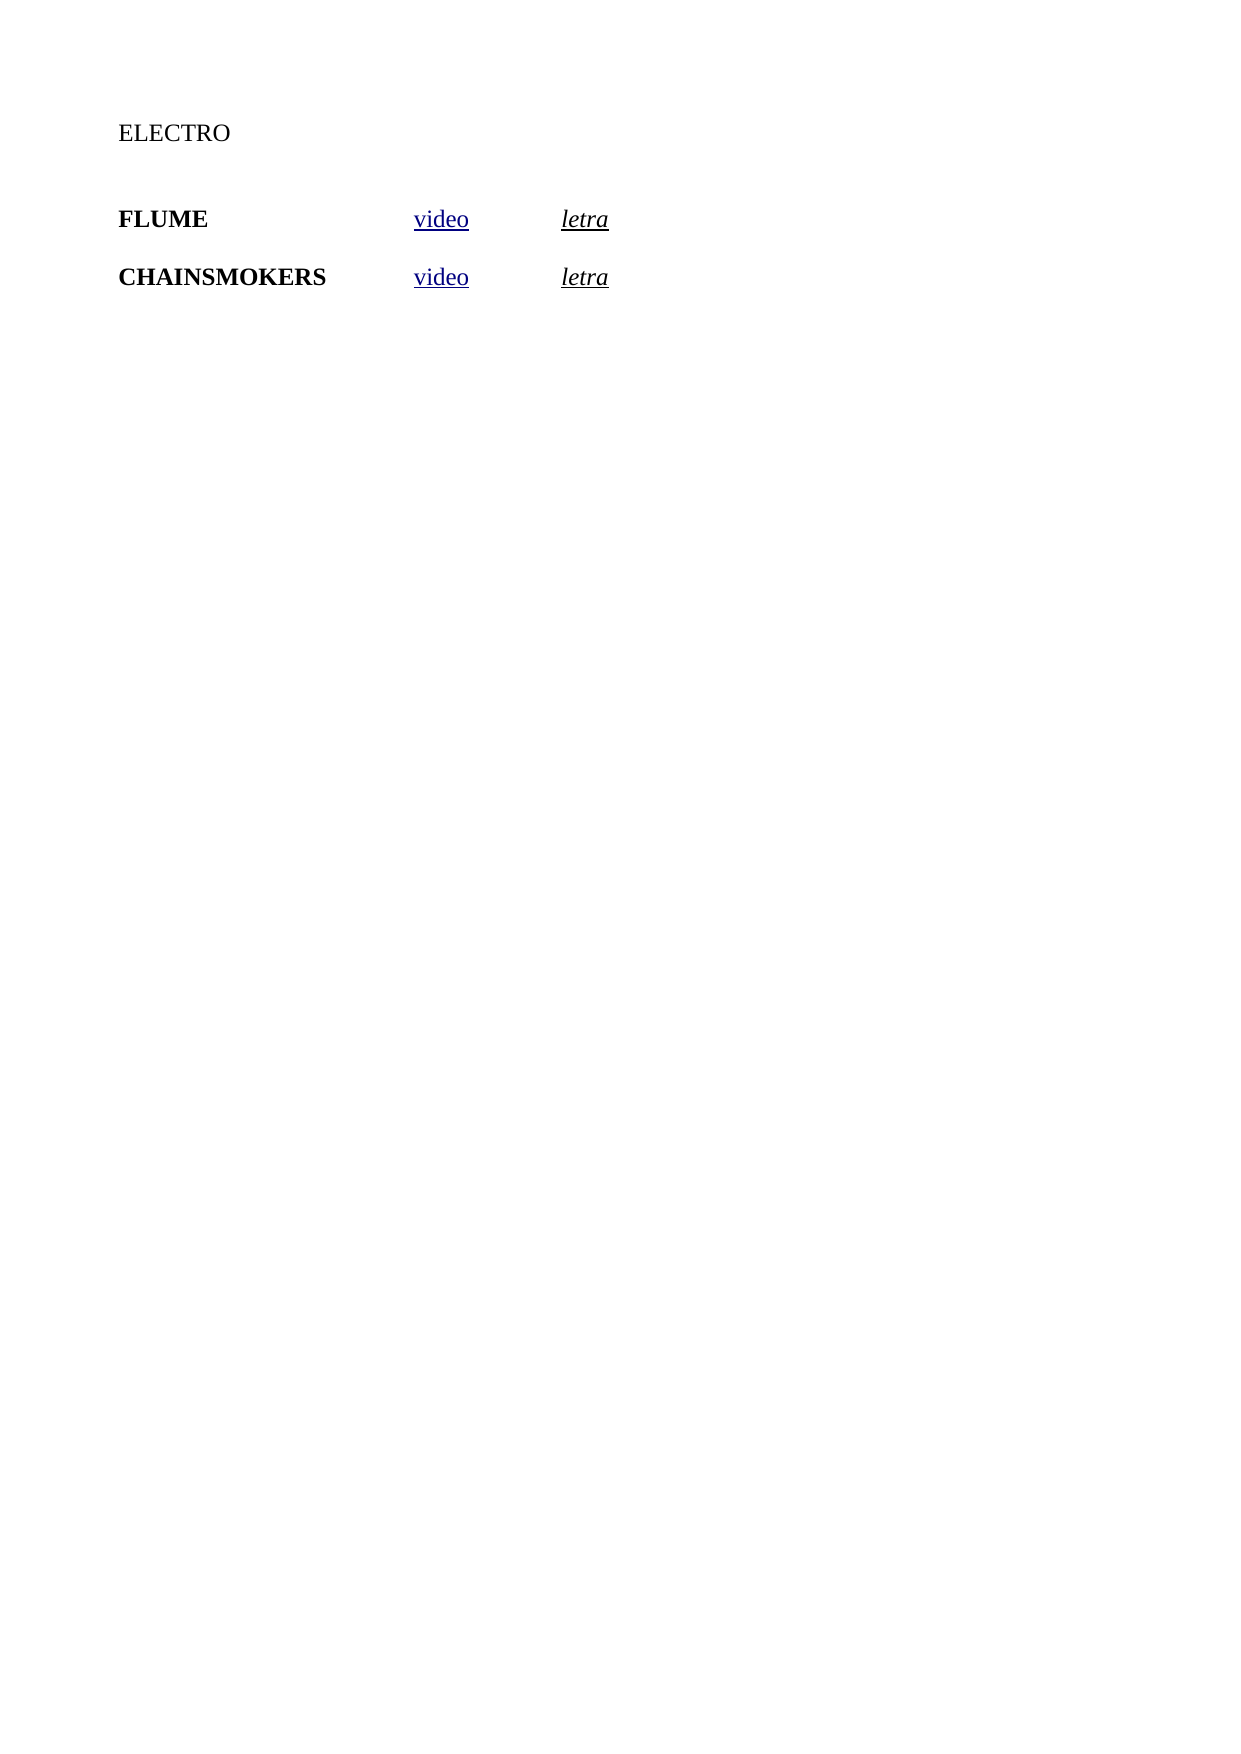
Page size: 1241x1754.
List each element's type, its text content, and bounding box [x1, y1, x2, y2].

text CHAINSMOKERS video letra [118, 262, 1122, 291]
text FLUME video letra [118, 204, 1122, 233]
text ELECTRO [118, 118, 1122, 147]
